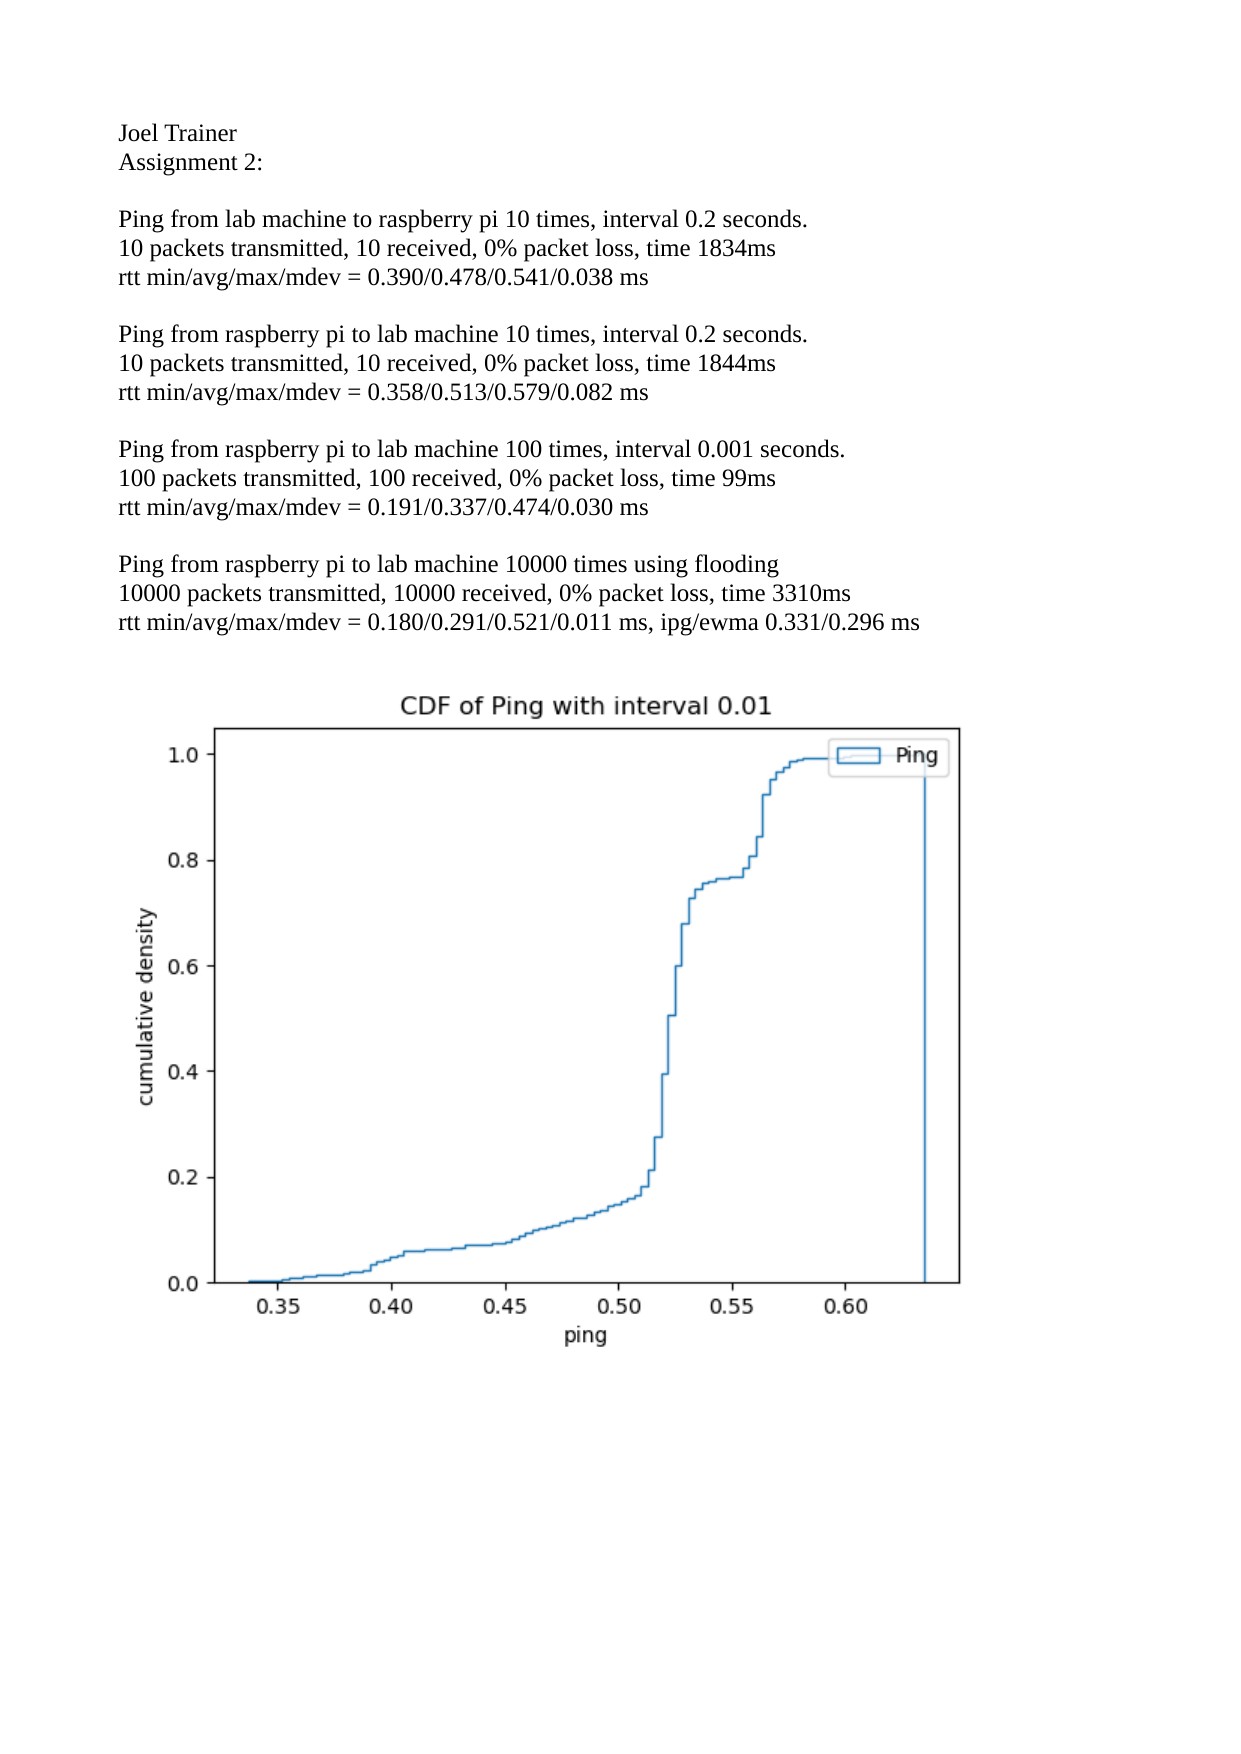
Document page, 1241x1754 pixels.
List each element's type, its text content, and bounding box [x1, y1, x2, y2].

text Assignment 2: [118, 147, 1122, 176]
text Ping from raspberry pi to lab machine 10 times, interval 0.2 seconds. [118, 319, 1122, 348]
text 10 packets transmitted, 10 received, 0% packet loss, time 1844ms [118, 348, 1122, 377]
text 100 packets transmitted, 100 received, 0% packet loss, time 99ms [118, 463, 1122, 492]
text Ping from raspberry pi to lab machine 100 times, interval 0.001 seconds. [118, 434, 1122, 463]
text Ping from lab machine to raspberry pi 10 times, interval 0.2 seconds. [118, 204, 1122, 233]
text rtt min/avg/max/mdev = 0.180/0.291/0.521/0.011 ms, ipg/ewma 0.331/0.296 ms [118, 607, 1122, 636]
text rtt min/avg/max/mdev = 0.390/0.478/0.541/0.038 ms [118, 262, 1122, 291]
text 10000 packets transmitted, 10000 received, 0% packet loss, time 3310ms [118, 578, 1122, 607]
text rtt min/avg/max/mdev = 0.191/0.337/0.474/0.030 ms [118, 492, 1122, 521]
text 10 packets transmitted, 10 received, 0% packet loss, time 1834ms [118, 233, 1122, 262]
picture [94, 642, 1055, 1362]
text rtt min/avg/max/mdev = 0.358/0.513/0.579/0.082 ms [118, 377, 1122, 406]
text Joel Trainer [118, 118, 1122, 147]
text Ping from raspberry pi to lab machine 10000 times using flooding [118, 549, 1122, 578]
